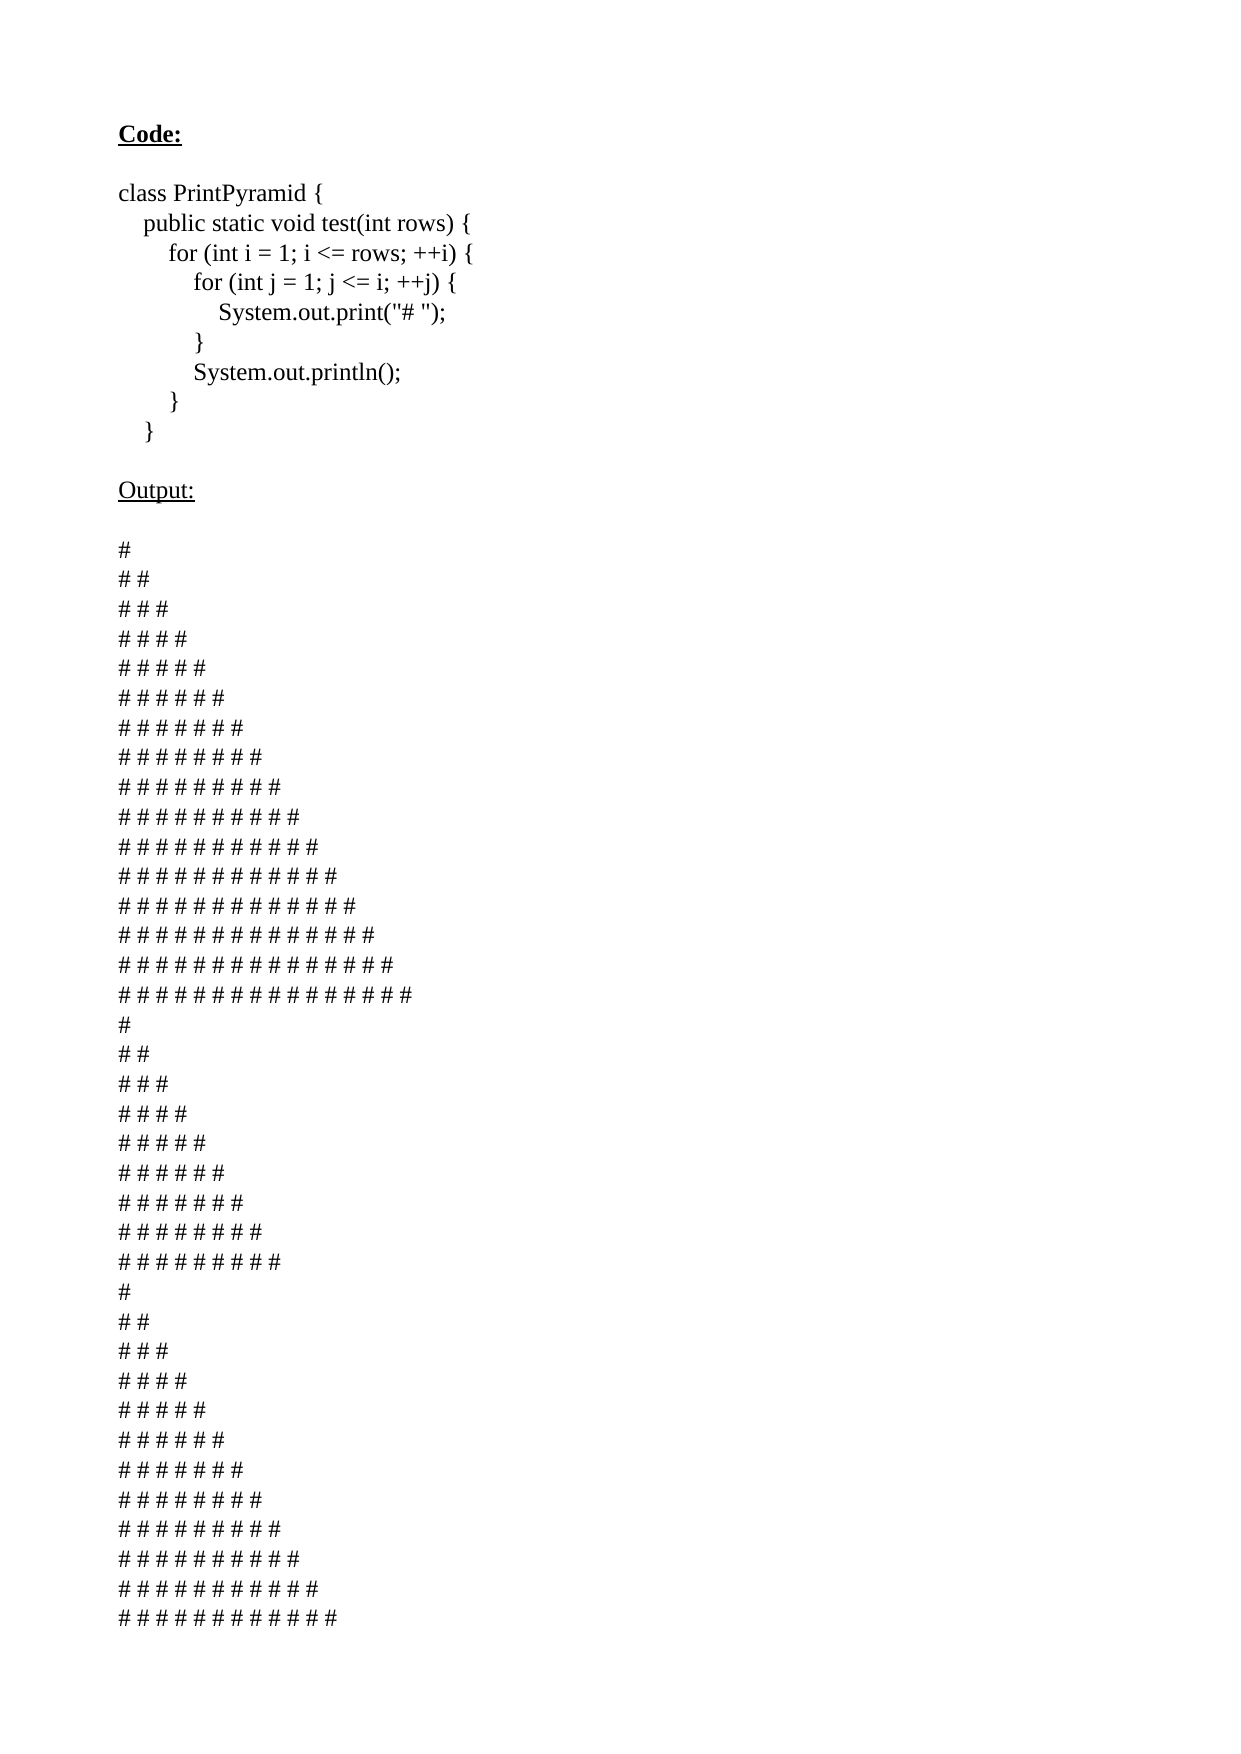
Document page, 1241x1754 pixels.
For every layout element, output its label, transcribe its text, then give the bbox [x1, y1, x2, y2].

text # # # [118, 1335, 1122, 1365]
text # # # # # # [118, 682, 1122, 712]
text # # # # # # # # [118, 742, 1122, 771]
text # # # # # # # # # # # # # # [118, 920, 1122, 949]
text # # # # # # # # [118, 1217, 1122, 1246]
text # # # # # [118, 1127, 1122, 1157]
text System.out.println(); [118, 356, 1122, 385]
text # # # # # # # # # # # [118, 831, 1122, 860]
text # # # # [118, 1098, 1122, 1127]
text # # # # [118, 623, 1122, 652]
text # # # # # # # # # # # # [118, 1602, 1122, 1632]
text # # # # # # # # # # # [118, 1573, 1122, 1602]
text # # # # # # [118, 1424, 1122, 1454]
text # # [118, 563, 1122, 593]
text # # # # # # # # # [118, 771, 1122, 801]
text } [118, 385, 1122, 415]
text # [118, 1276, 1122, 1306]
text Code: [118, 118, 1122, 148]
text # # # # # # # # [118, 1484, 1122, 1513]
text # # # # # # [118, 1157, 1122, 1187]
text # # # # # # # [118, 712, 1122, 742]
text # # # # # # # # # # [118, 1543, 1122, 1573]
text # # # # # # # # # # # # # # # [118, 949, 1122, 979]
text # # # # # # # # # [118, 1246, 1122, 1276]
text # # [118, 1038, 1122, 1068]
text # # # # [118, 1365, 1122, 1395]
text # # # # # # # [118, 1454, 1122, 1484]
text for (int i = 1; i <= rows; ++i) { [118, 237, 1122, 267]
text # # # [118, 1068, 1122, 1098]
text # # # # # # # # # # # # # [118, 890, 1122, 920]
text for (int j = 1; j <= i; ++j) { [118, 267, 1122, 296]
text # # # # # # # # # [118, 1513, 1122, 1543]
text # # # # # [118, 1395, 1122, 1424]
text # # [118, 1306, 1122, 1335]
text # # # # # # # # # # # # # # # # [118, 979, 1122, 1009]
text class PrintPyramid { [118, 177, 1122, 207]
text # # # [118, 593, 1122, 623]
text } [118, 415, 1122, 445]
text Output: [118, 474, 1122, 504]
text # # # # # # # # # # [118, 801, 1122, 831]
text } [118, 326, 1122, 356]
text # # # # # # # # # # # # [118, 860, 1122, 890]
text # # # # # [118, 652, 1122, 682]
text # [118, 534, 1122, 563]
text # # # # # # # [118, 1187, 1122, 1217]
text public static void test(int rows) { [118, 207, 1122, 237]
text System.out.print("# "); [118, 296, 1122, 326]
text # [118, 1009, 1122, 1038]
